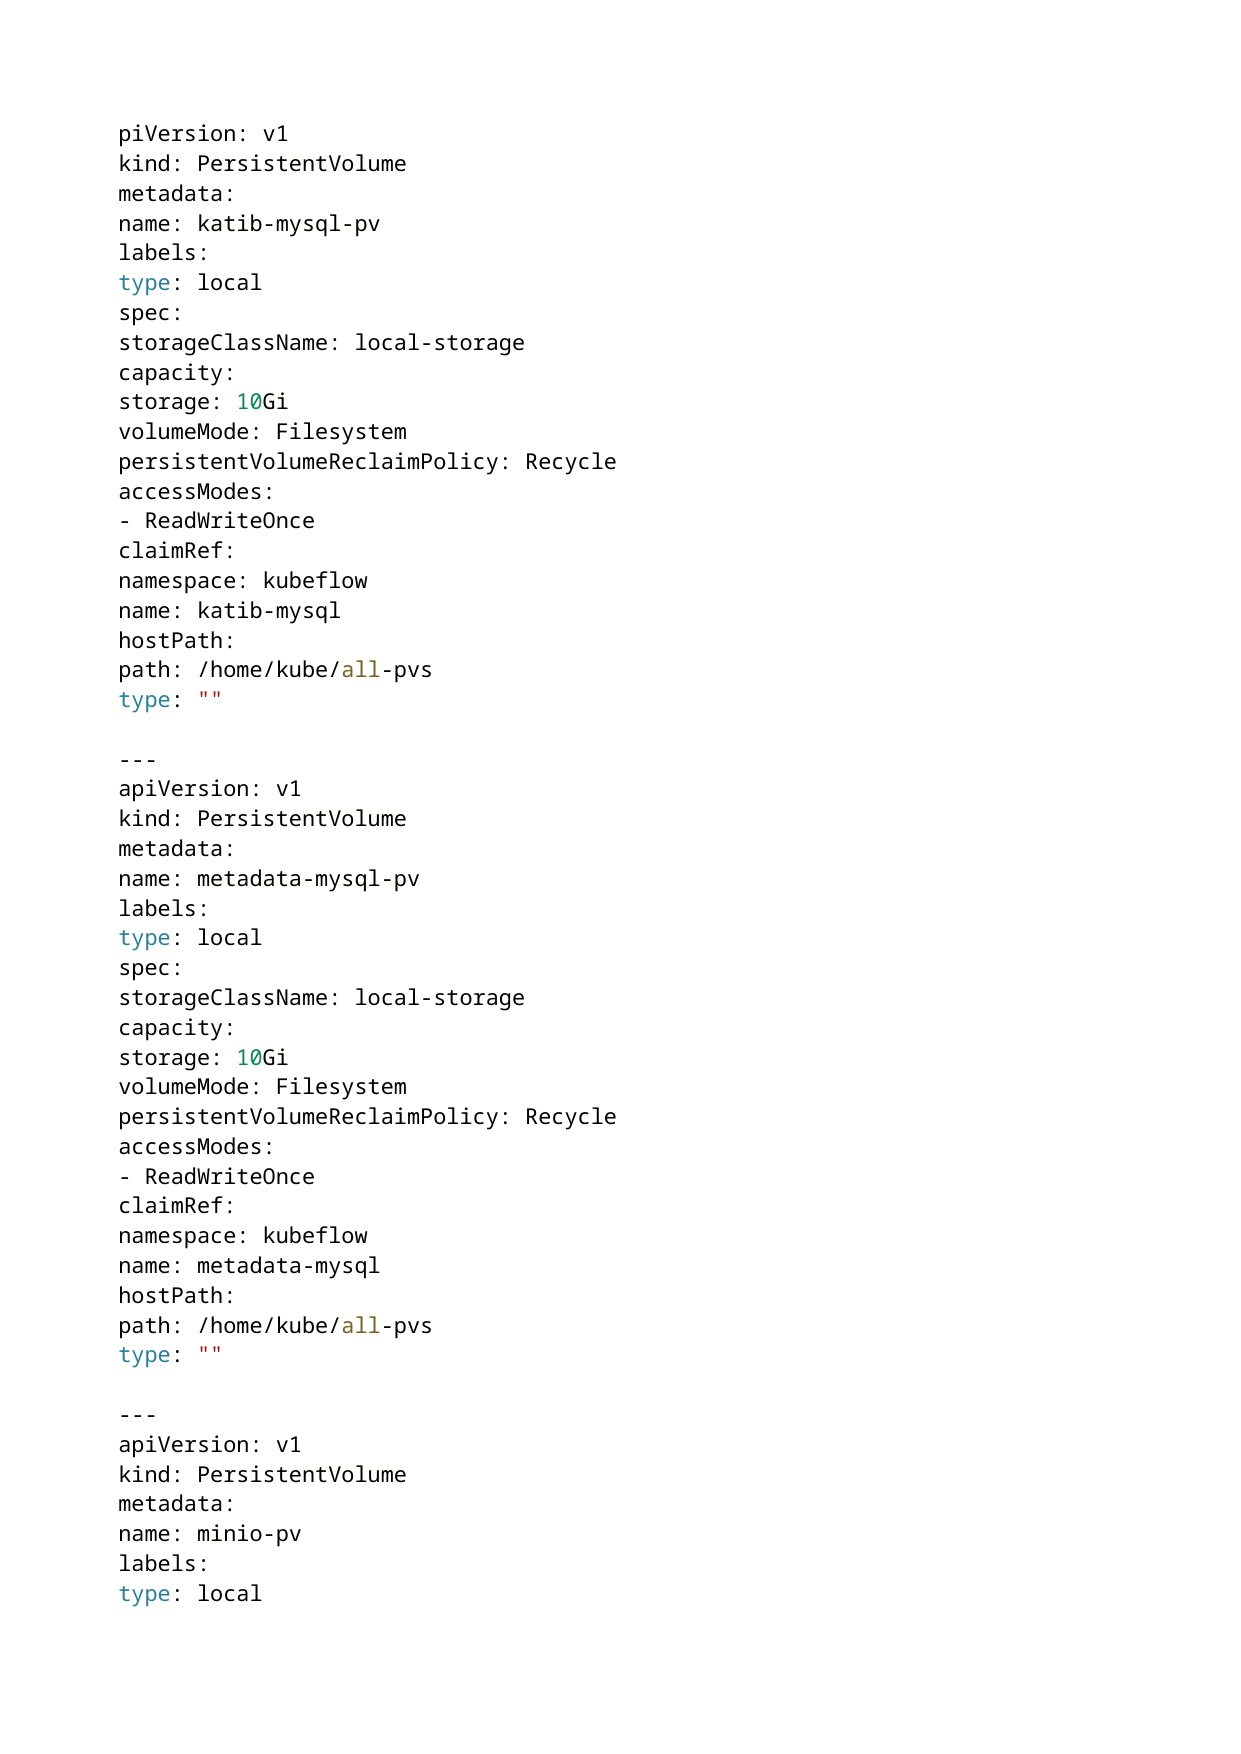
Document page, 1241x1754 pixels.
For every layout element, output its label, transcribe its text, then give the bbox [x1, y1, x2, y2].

text --- [118, 1399, 1122, 1429]
text kind: PersistentVolume [118, 803, 1122, 833]
text claimRef: [118, 535, 1122, 565]
text accessModes: [118, 476, 1122, 505]
text namespace: kubeflow [118, 565, 1122, 595]
text type: "" [118, 1339, 1122, 1369]
text storage: 10Gi [118, 1042, 1122, 1071]
text labels: [118, 893, 1122, 922]
text storage: 10Gi [118, 386, 1122, 416]
text storageClassName: local-storage [118, 982, 1122, 1012]
text labels: [118, 1548, 1122, 1578]
text labels: [118, 237, 1122, 267]
text volumeMode: Filesystem [118, 1071, 1122, 1101]
text hostPath: [118, 624, 1122, 654]
text apiVersion: v1 [118, 773, 1122, 803]
text --- [118, 744, 1122, 773]
text metadata: [118, 833, 1122, 863]
text - ReadWriteOnce [118, 505, 1122, 535]
text name: katib-mysql-pv [118, 207, 1122, 237]
text piVersion: v1 [118, 118, 1122, 148]
text storageClassName: local-storage [118, 327, 1122, 356]
text path: /home/kube/all-pvs [118, 654, 1122, 684]
text namespace: kubeflow [118, 1220, 1122, 1250]
text name: metadata-mysql [118, 1250, 1122, 1280]
text type: local [118, 267, 1122, 297]
text capacity: [118, 1012, 1122, 1042]
text persistentVolumeReclaimPolicy: Recycle [118, 1101, 1122, 1131]
text metadata: [118, 178, 1122, 207]
text kind: PersistentVolume [118, 1458, 1122, 1488]
text type: "" [118, 684, 1122, 714]
text - ReadWriteOnce [118, 1161, 1122, 1191]
text type: local [118, 922, 1122, 952]
text name: metadata-mysql-pv [118, 863, 1122, 893]
text spec: [118, 952, 1122, 982]
text name: minio-pv [118, 1518, 1122, 1548]
text volumeMode: Filesystem [118, 416, 1122, 446]
text path: /home/kube/all-pvs [118, 1310, 1122, 1339]
text persistentVolumeReclaimPolicy: Recycle [118, 446, 1122, 476]
text kind: PersistentVolume [118, 148, 1122, 178]
text accessModes: [118, 1131, 1122, 1161]
text apiVersion: v1 [118, 1429, 1122, 1458]
text metadata: [118, 1488, 1122, 1518]
text claimRef: [118, 1191, 1122, 1220]
text type: local [118, 1578, 1122, 1607]
text hostPath: [118, 1280, 1122, 1310]
text capacity: [118, 356, 1122, 386]
text name: katib-mysql [118, 595, 1122, 624]
text spec: [118, 297, 1122, 327]
